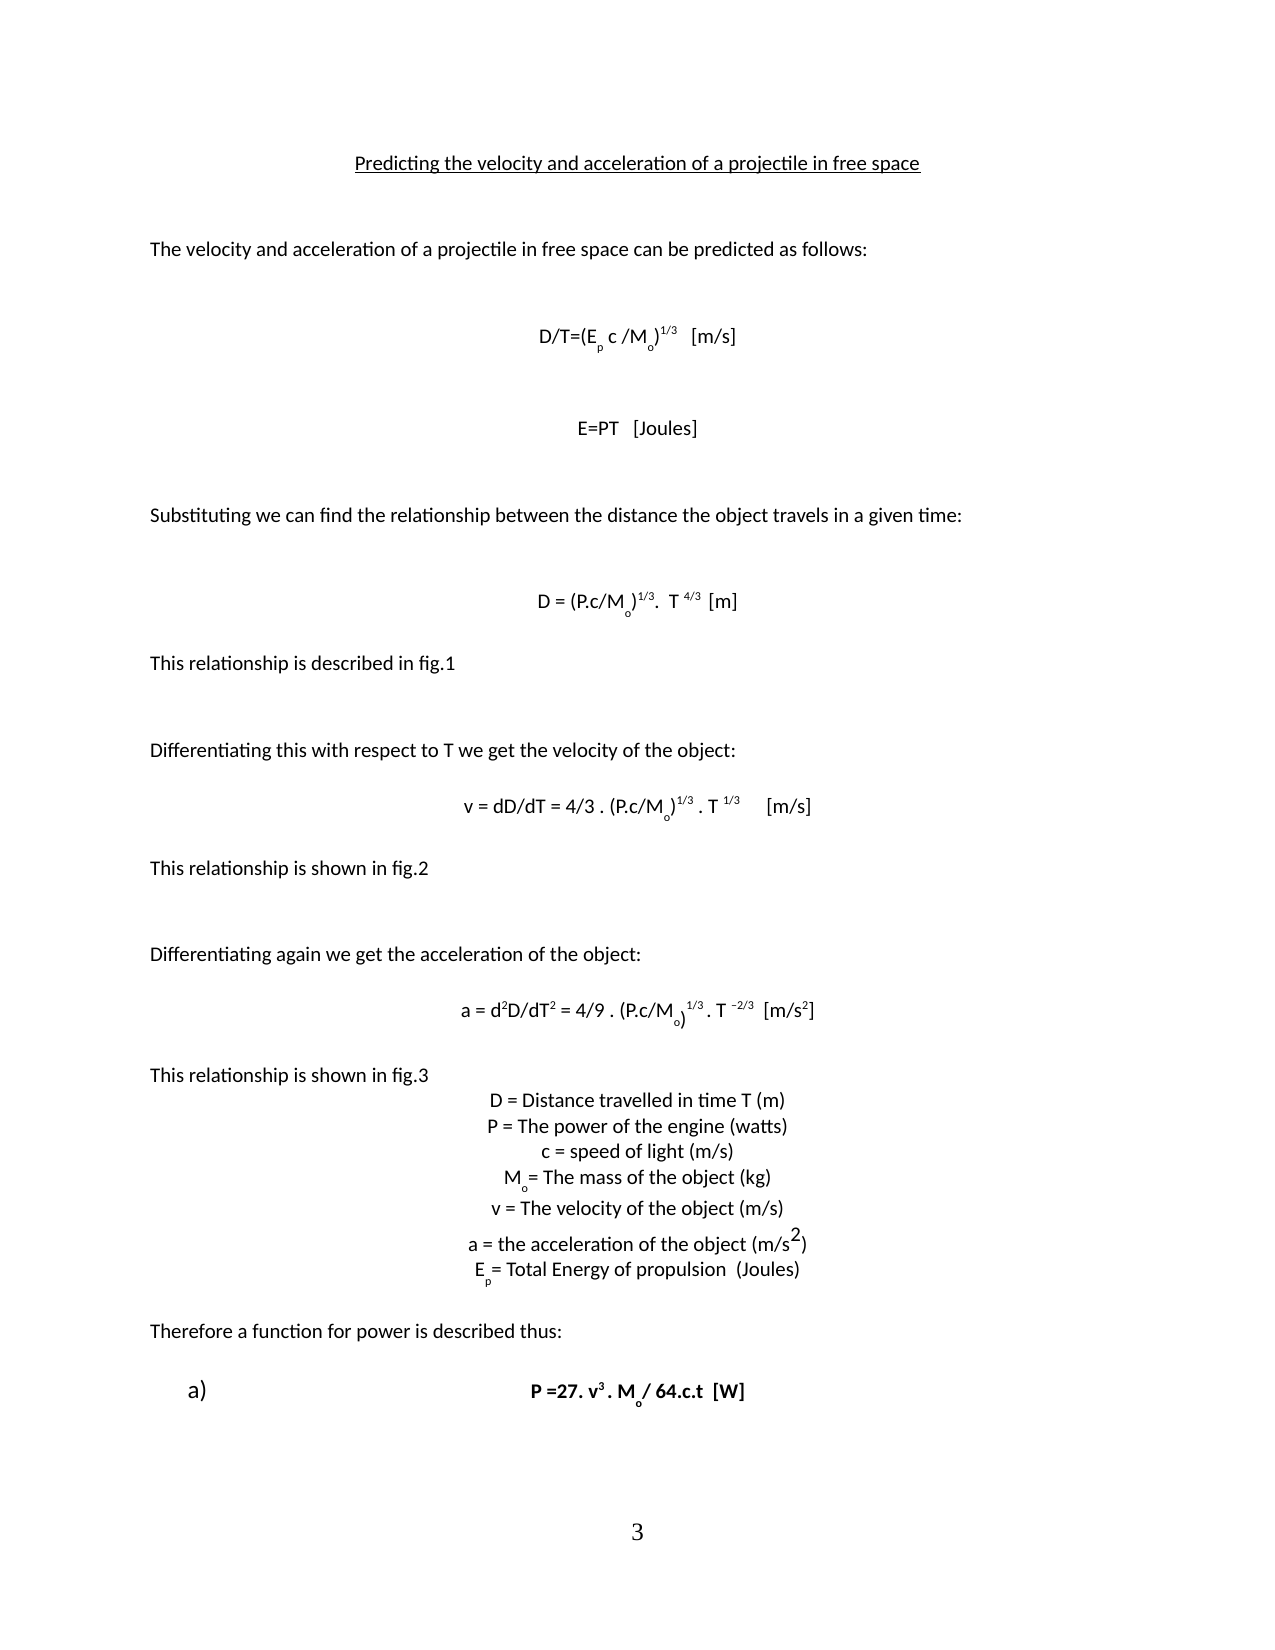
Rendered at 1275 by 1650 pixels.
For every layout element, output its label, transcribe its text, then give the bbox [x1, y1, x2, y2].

text Predicting the velocity and acceleration of a projectile in free space [150, 150, 1125, 175]
text Therefore a function for power is described thus: [150, 1318, 1125, 1344]
text a = d2D/dT2 = 4/9 . (P.c/Mo)1/3 . T –2/3 [m/s2] [150, 997, 1125, 1032]
text Ep= Total Energy of propulsion (Joules) [150, 1256, 1125, 1288]
text D = Distance travelled in time T (m) [150, 1088, 1125, 1113]
text D/T=(Ep c /Mo)1/3 [m/s] [150, 323, 1125, 354]
text Differentiating this with respect to T we get the velocity of the object: [150, 737, 1125, 762]
text Differentiating again we get the acceleration of the object: [150, 941, 1125, 967]
list P =27. v3 . Mo/ 64.c.t [W] [187, 1374, 1125, 1410]
text a = the acceleration of the object (m/s2) [150, 1221, 1125, 1256]
text Substituting we can find the relationship between the distance the object travels in a given time: [150, 502, 1125, 527]
text This relationship is shown in fig.2 [150, 855, 1125, 880]
text D = (P.c/Mo)1/3. T 4/3 [m] [150, 588, 1125, 620]
text v = dD/dT = 4/3 . (P.c/Mo)1/3 . T 1/3 [m/s] [150, 793, 1125, 824]
text E=PT [Joules] [150, 416, 1125, 441]
text P = The power of the engine (watts) [150, 1113, 1125, 1138]
text The velocity and acceleration of a projectile in free space can be predicted as follows: [150, 236, 1125, 262]
text This relationship is described in fig.1 [150, 651, 1125, 676]
text v = The velocity of the object (m/s) [150, 1195, 1125, 1221]
text This relationship is shown in fig.3 [150, 1062, 1125, 1088]
text Mo= The mass of the object (kg) [150, 1164, 1125, 1195]
text c = speed of light (m/s) [150, 1138, 1125, 1164]
